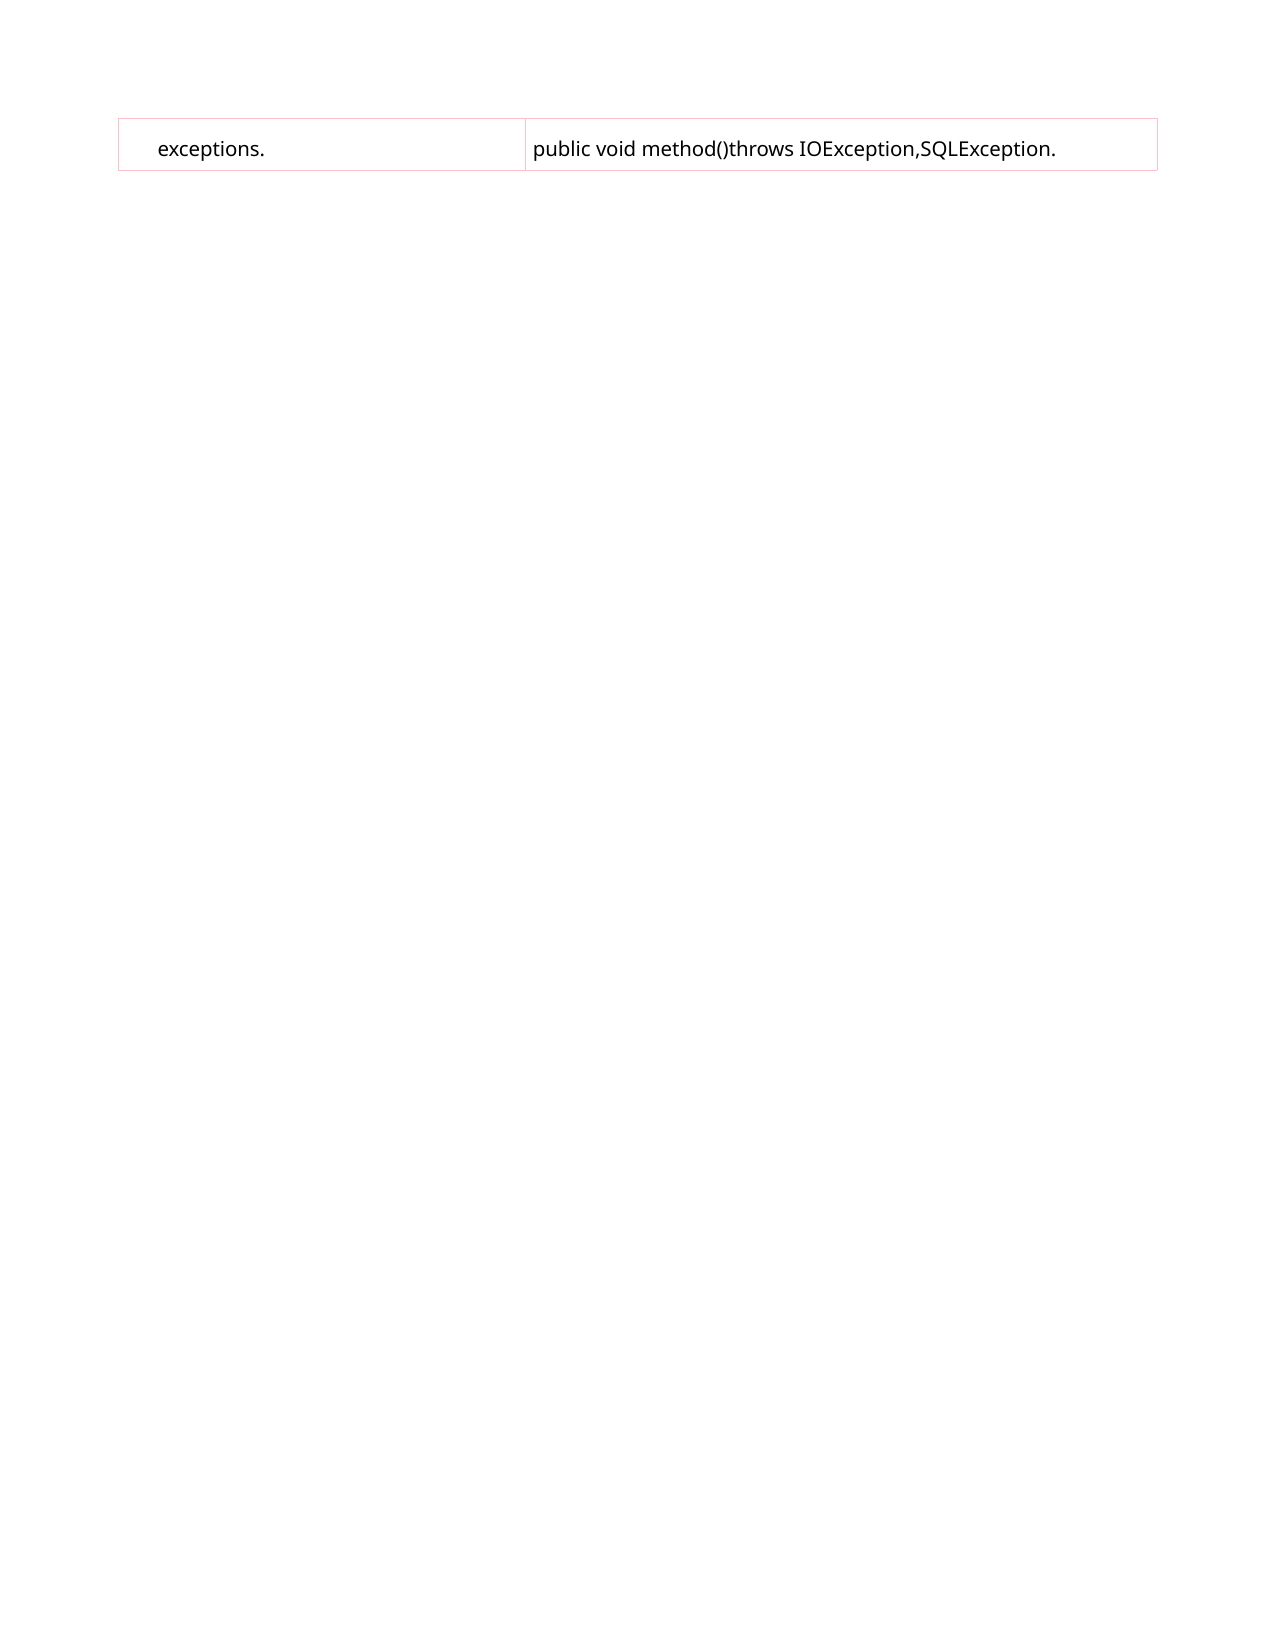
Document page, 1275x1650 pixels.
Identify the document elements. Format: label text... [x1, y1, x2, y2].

table_header exceptions. [119, 119, 525, 170]
table_header public void method()throws IOException,SQLException. [526, 119, 1157, 170]
